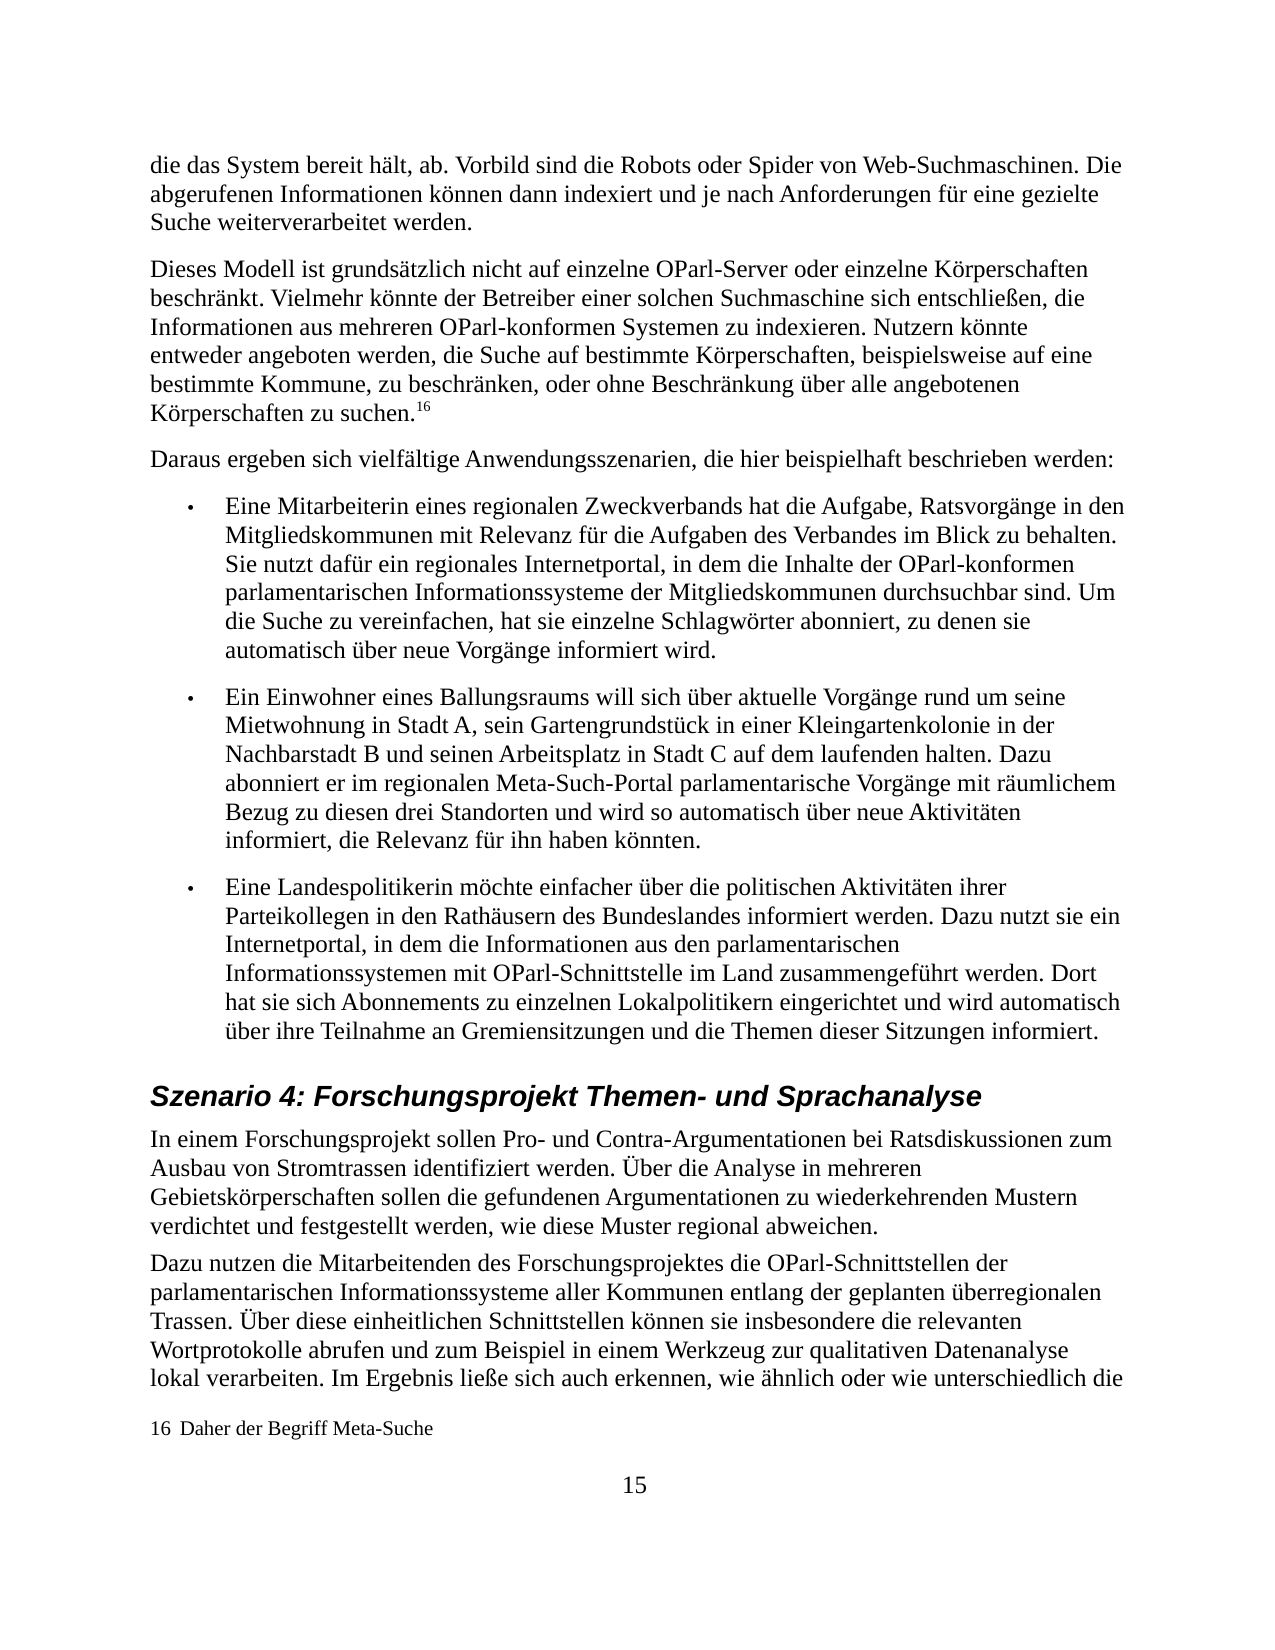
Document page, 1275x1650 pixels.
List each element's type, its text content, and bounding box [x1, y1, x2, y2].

text Daher der Begriff Meta-Suche [150, 1416, 1125, 1440]
text Dieses Modell ist grundsätzlich nicht auf einzelne OParl-Server oder einzelne Körperschaften beschränkt. Vielmehr könnte der Betreiber einer solchen Suchmaschine sich entschließen, die Informationen aus mehreren OParl-konformen Systemen zu indexieren. Nutzern könnte entweder angeboten werden, die Suche auf bestimmte Körperschaften, beispielsweise auf eine bestimmte Kommune, zu beschränken, oder ohne Beschränkung über alle angebotenen Körperschaften zu suchen. [150, 254, 1125, 427]
list Ein Einwohner eines Ballungsraums will sich über aktuelle Vorgänge rund um seine Mietwohnung in Stadt A, sein Gartengrundstück in einer Kleingartenkolonie in der Nachbarstadt B und seinen Arbeitsplatz in Stadt C auf dem laufenden halten. Dazu abonniert er im regionalen Meta-Such-Portal parlamentarische Vorgänge mit räumlichem Bezug zu diesen drei Standorten und wird so automatisch über neue Aktivitäten informiert, die Relevanz für ihn haben könnten. [187, 682, 1125, 854]
text Dazu nutzen die Mitarbeitenden des Forschungsprojektes die OParl-Schnittstellen der parlamentarischen Informationssysteme aller Kommunen entlang der geplanten überregionalen Trassen. Über diese einheitlichen Schnittstellen können sie insbesondere die relevanten Wortprotokolle abrufen und zum Beispiel in einem Werkzeug zur qualitativen Datenanalyse lokal verarbeiten. Im Ergebnis ließe sich auch erkennen, wie ähnlich oder wie unterschiedlich die [150, 1248, 1125, 1392]
subtitle Szenario 4: Forschungsprojekt Themen- und Sprachanalyse [150, 1078, 1125, 1112]
text Daraus ergeben sich vielfältige Anwendungsszenarien, die hier beispielhaft beschrieben werden: [150, 444, 1125, 473]
text die das System bereit hält, ab. Vorbild sind die Robots oder Spider von Web-Suchmaschinen. Die abgerufenen Informationen können dann indexiert und je nach Anforderungen für eine gezielte Suche weiterverarbeitet werden. [150, 150, 1125, 236]
list Eine Mitarbeiterin eines regionalen Zweckverbands hat die Aufgabe, Ratsvorgänge in den Mitgliedskommunen mit Relevanz für die Aufgaben des Verbandes im Blick zu behalten. Sie nutzt dafür ein regionales Internetportal, in dem die Inhalte der OParl-konformen parlamentarischen Informationssysteme der Mitgliedskommunen durchsuchbar sind. Um die Suche zu vereinfachen, hat sie einzelne Schlagwörter abonniert, zu denen sie automatisch über neue Vorgänge informiert wird. [187, 491, 1125, 664]
text In einem Forschungsprojekt sollen Pro- und Contra-Argumentationen bei Ratsdiskussionen zum Ausbau von Stromtrassen identifiziert werden. Über die Analyse in mehreren Gebietskörperschaften sollen die gefundenen Argumentationen zu wiederkehrenden Mustern verdichtet und festgestellt werden, wie diese Muster regional abweichen. [150, 1124, 1125, 1239]
list Eine Landespolitikerin möchte einfacher über die politischen Aktivitäten ihrer Parteikollegen in den Rathäusern des Bundeslandes informiert werden. Dazu nutzt sie ein Internetportal, in dem die Informationen aus den parlamentarischen Informationssystemen mit OParl-Schnittstelle im Land zusammengeführt werden. Dort hat sie sich Abonnements zu einzelnen Lokalpolitikern eingerichtet und wird automatisch über ihre Teilnahme an Gremiensitzungen und die Themen dieser Sitzungen informiert. [187, 872, 1125, 1044]
